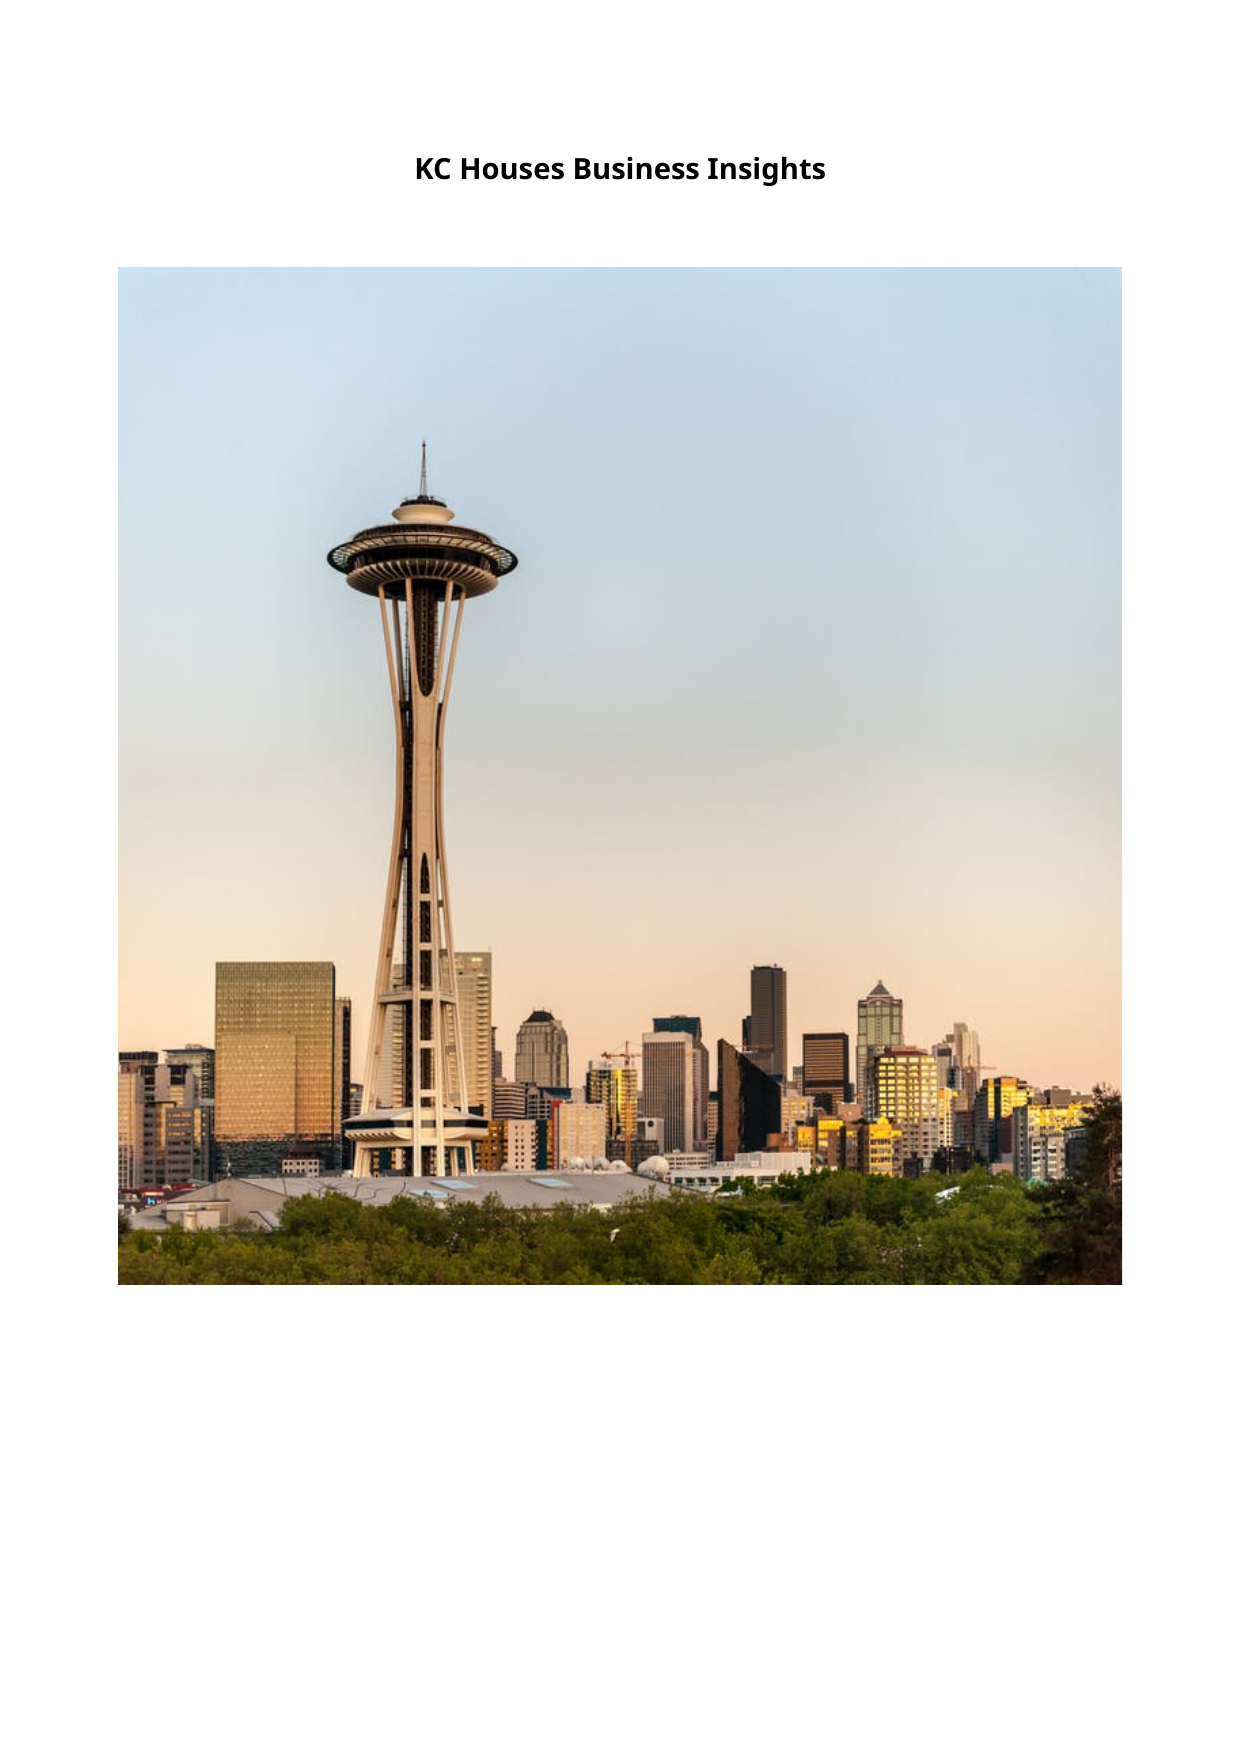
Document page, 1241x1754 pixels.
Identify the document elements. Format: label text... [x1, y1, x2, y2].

text KC Houses Business Insights [118, 148, 1122, 188]
picture [118, 267, 1123, 1285]
